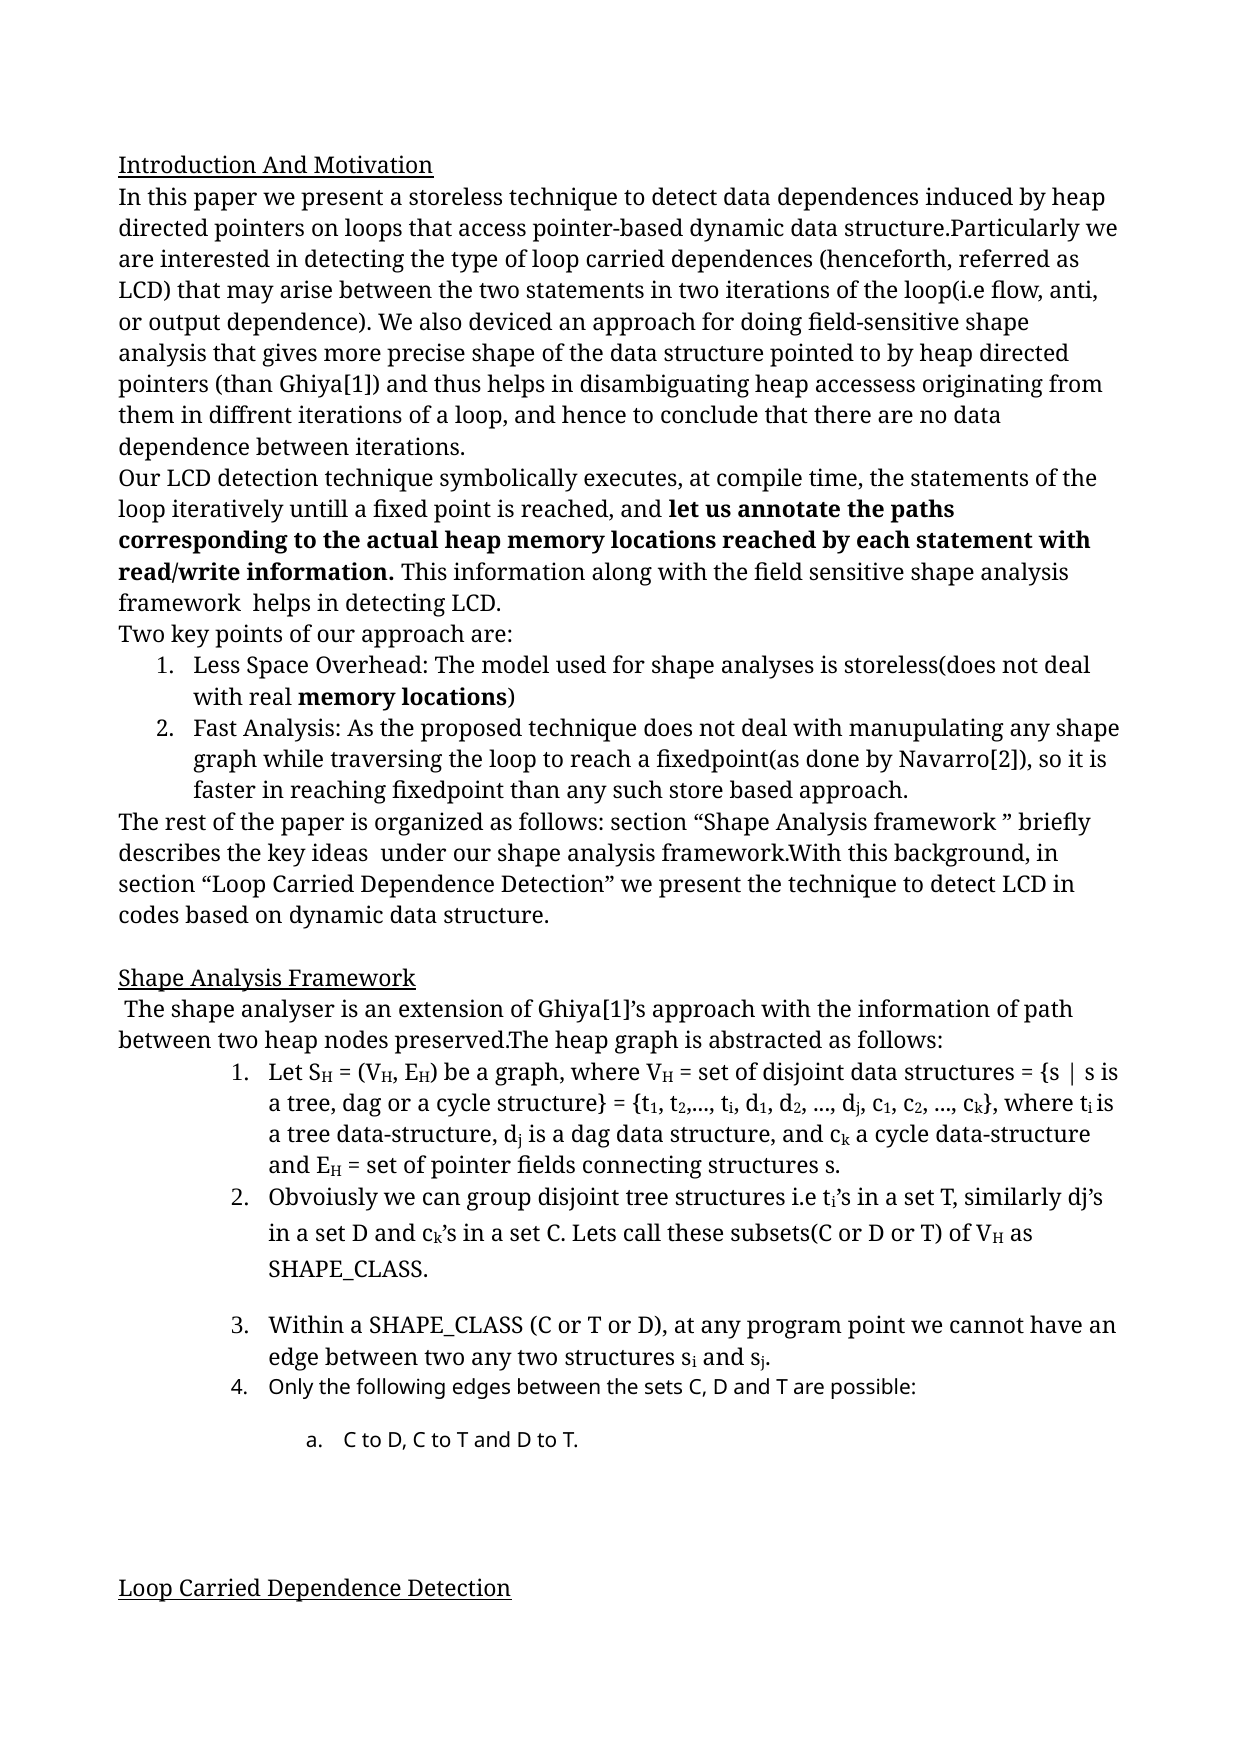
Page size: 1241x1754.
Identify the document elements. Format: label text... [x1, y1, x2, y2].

text Two key points of our approach are: [118, 618, 1122, 649]
text Introduction And Motivation [118, 149, 1122, 181]
list Obvoiusly we can group disjoint tree structures i.e ti’s in a set T, similarly dj’s in a set D and ck’s in a set C. Lets call these subsets(C or D or T) of VH as SHAPE_CLASS. [231, 1181, 1122, 1284]
list Within a SHAPE_CLASS (C or T or D), at any program point we cannot have an edge between two any two structures si and sj. [231, 1309, 1122, 1372]
list Only the following edges between the sets C, D and T are possible: [231, 1372, 1122, 1400]
text Our LCD detection technique symbolically executes, at compile time, the statements of the loop iteratively untill a fixed point is reached, and let us annotate the paths corresponding to the actual heap memory locations reached by each statement with read/write information. This information along with the field sensitive shape analysis framework helps in detecting LCD. [118, 462, 1122, 618]
list Let SH = (VH, EH) be a graph, where VH = set of disjoint data structures = {s | s is a tree, dag or a cycle structure} = {t1, t2,..., ti, d1, d2, ..., dj, c1, c2, ..., ck}, where ti is a tree data-structure, dj is a dag data structure, and ck a cycle data-structure and EH = set of pointer fields connecting structures s. [231, 1056, 1122, 1181]
list C to D, C to T and D to T. [306, 1425, 1122, 1454]
text Loop Carried Dependence Detection [118, 1572, 1122, 1604]
list Fast Analysis: As the proposed technique does not deal with manupulating any shape graph while traversing the loop to reach a fixedpoint(as done by Navarro[2]), so it is faster in reaching fixedpoint than any such store based approach. [156, 712, 1122, 806]
text The rest of the paper is organized as follows: section “Shape Analysis framework ” briefly describes the key ideas under our shape analysis framework.With this background, in section “Loop Carried Dependence Detection” we present the technique to detect LCD in codes based on dynamic data structure. [118, 806, 1122, 931]
text Shape Analysis Framework [118, 962, 1122, 993]
list Less Space Overhead: The model used for shape analyses is storeless(does not deal with real memory locations) [156, 649, 1122, 712]
text In this paper we present a storeless technique to detect data dependences induced by heap directed pointers on loops that access pointer-based dynamic data structure.Particularly we are interested in detecting the type of loop carried dependences (henceforth, referred as LCD) that may arise between the two statements in two iterations of the loop(i.e flow, anti, or output dependence). We also deviced an approach for doing field-sensitive shape analysis that gives more precise shape of the data structure pointed to by heap directed pointers (than Ghiya[1]) and thus helps in disambiguating heap accessess originating from them in diffrent iterations of a loop, and hence to conclude that there are no data dependence between iterations. [118, 181, 1122, 462]
text The shape analyser is an extension of Ghiya[1]’s approach with the information of path between two heap nodes preserved.The heap graph is abstracted as follows: [118, 993, 1122, 1056]
